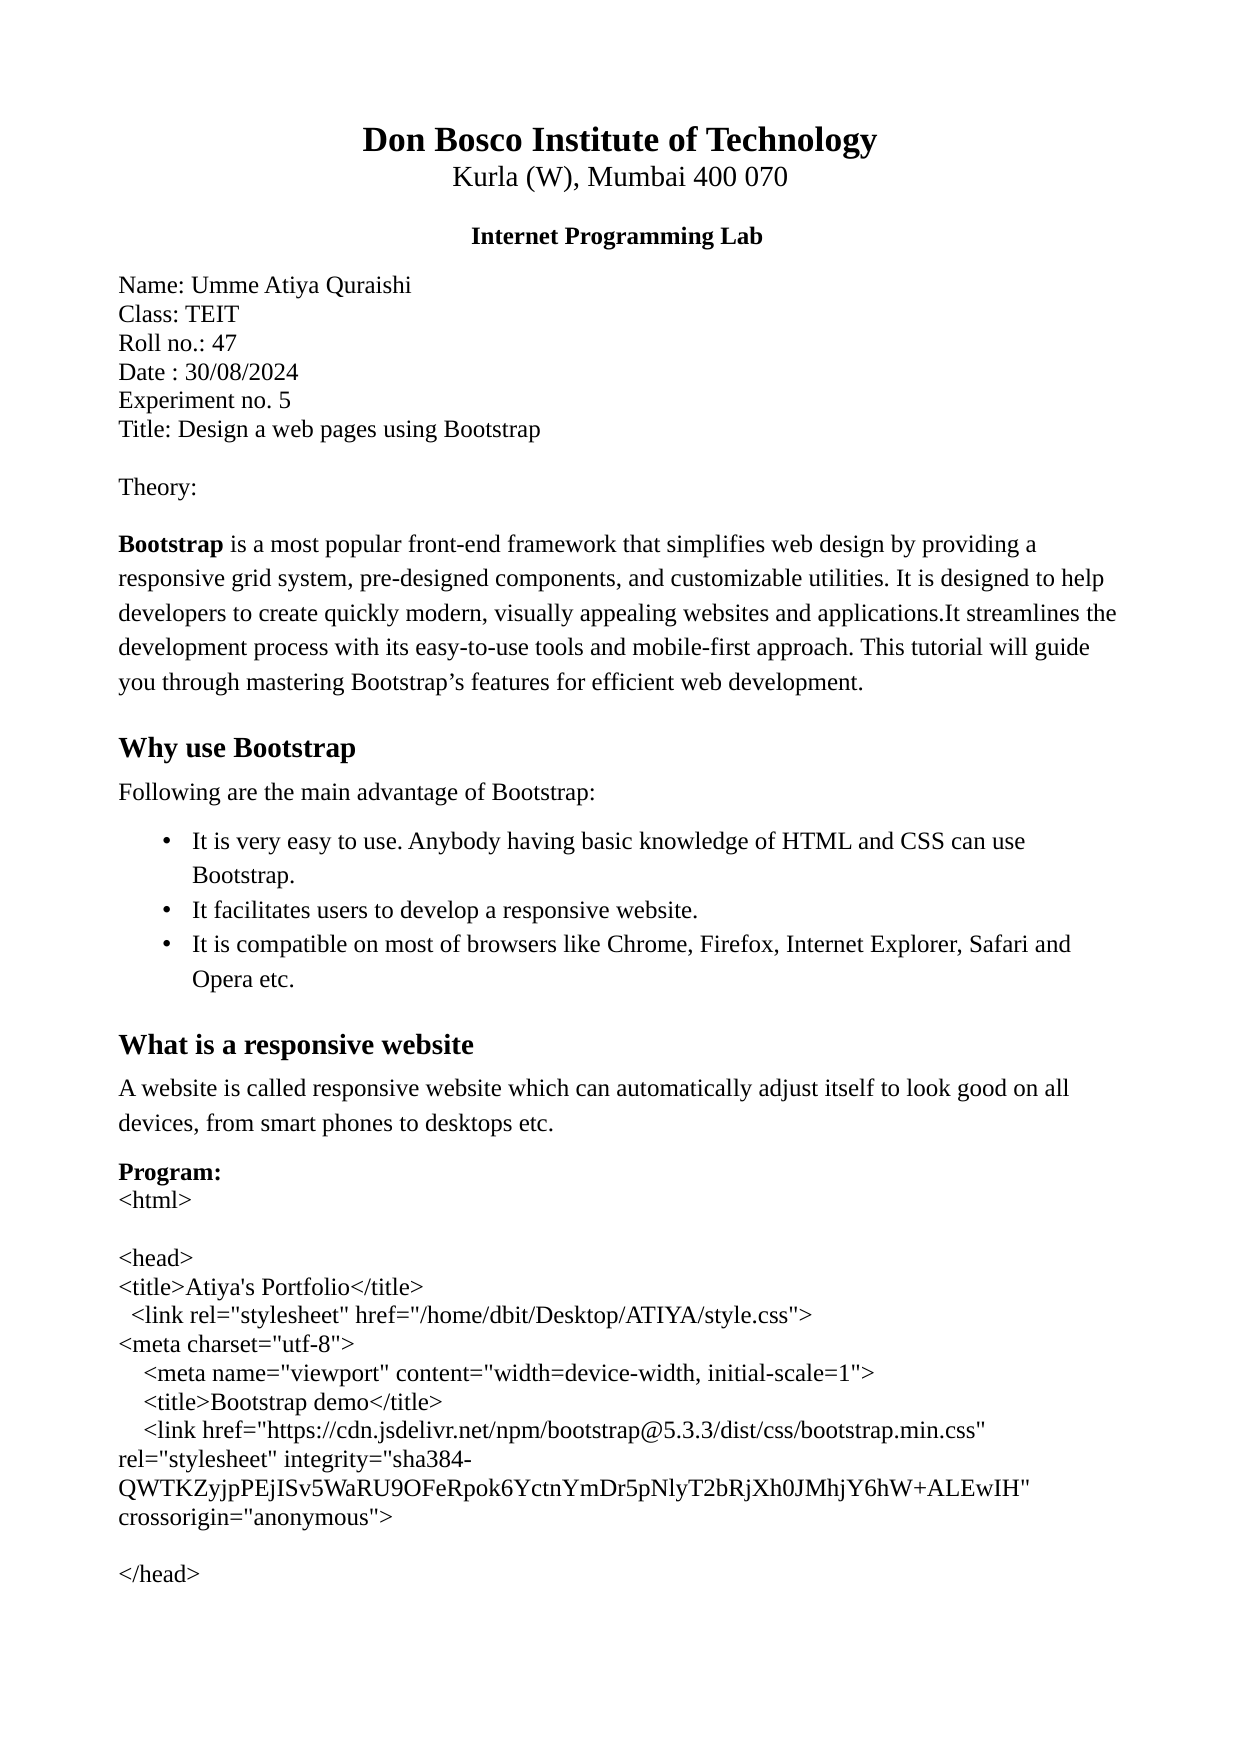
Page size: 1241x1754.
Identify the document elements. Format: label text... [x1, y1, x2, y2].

list It facilitates users to develop a responsive website. [162, 895, 1122, 923]
subtitle Why use Bootstrap [118, 731, 1122, 764]
text <link href="https://cdn.jsdelivr.net/npm/bootstrap@5.3.3/dist/css/bootstrap.min.css" rel="stylesheet" integrity="sha384-QWTKZyjpPEjISv5WaRU9OFeRpok6YctnYmDr5pNlyT2bRjXh0JMhjY6hW+ALEwIH" crossorigin="anonymous"> [118, 1416, 1122, 1531]
list It is very easy to use. Anybody having basic knowledge of HTML and CSS can use Bootstrap. [162, 826, 1122, 889]
text Title: Design a web pages using Bootstrap [118, 414, 1122, 443]
text Internet Programming Lab [118, 221, 1122, 250]
text <meta charset="utf-8"> [118, 1329, 1122, 1358]
text <meta name="viewport" content="width=device-width, initial-scale=1"> [118, 1358, 1122, 1387]
text Class: TEIT [118, 299, 1122, 328]
text Date : 30/08/2024 [118, 357, 1122, 385]
text <link rel="stylesheet" href="/home/dbit/Desktop/ATIYA/style.css"> [118, 1301, 1122, 1329]
text Theory: [118, 472, 1122, 500]
text Roll no.: 47 [118, 328, 1122, 357]
subtitle What is a responsive website [118, 1027, 1122, 1061]
text Program: [118, 1157, 1122, 1186]
text Kurla (W), Mumbai 400 070 [118, 159, 1122, 192]
text <head> [118, 1243, 1122, 1272]
list It is compatible on most of browsers like Chrome, Firefox, Internet Explorer, Safari and Opera etc. [162, 929, 1122, 992]
text Don Bosco Institute of Technology [118, 118, 1122, 159]
text </head> [118, 1559, 1122, 1588]
text Bootstrap is a most popular front-end framework that simplifies web design by providing a responsive grid system, pre-designed components, and customizable utilities. It is designed to help developers to create quickly modern, visually appealing websites and applications.It streamlines the development process with its easy-to-use tools and mobile-first approach. This tutorial will guide you through mastering Bootstrap’s features for efficient web development. [118, 529, 1122, 696]
text <title>Atiya's Portfolio</title> [118, 1272, 1122, 1301]
text <html> [118, 1186, 1122, 1214]
text Name: Umme Atiya Quraishi [118, 270, 1122, 299]
text Following are the main advantage of Bootstrap: [118, 777, 1122, 805]
text Experiment no. 5 [118, 385, 1122, 414]
text <title>Bootstrap demo</title> [118, 1387, 1122, 1416]
text A website is called responsive website which can automatically adjust itself to look good on all devices, from smart phones to desktops etc. [118, 1073, 1122, 1137]
